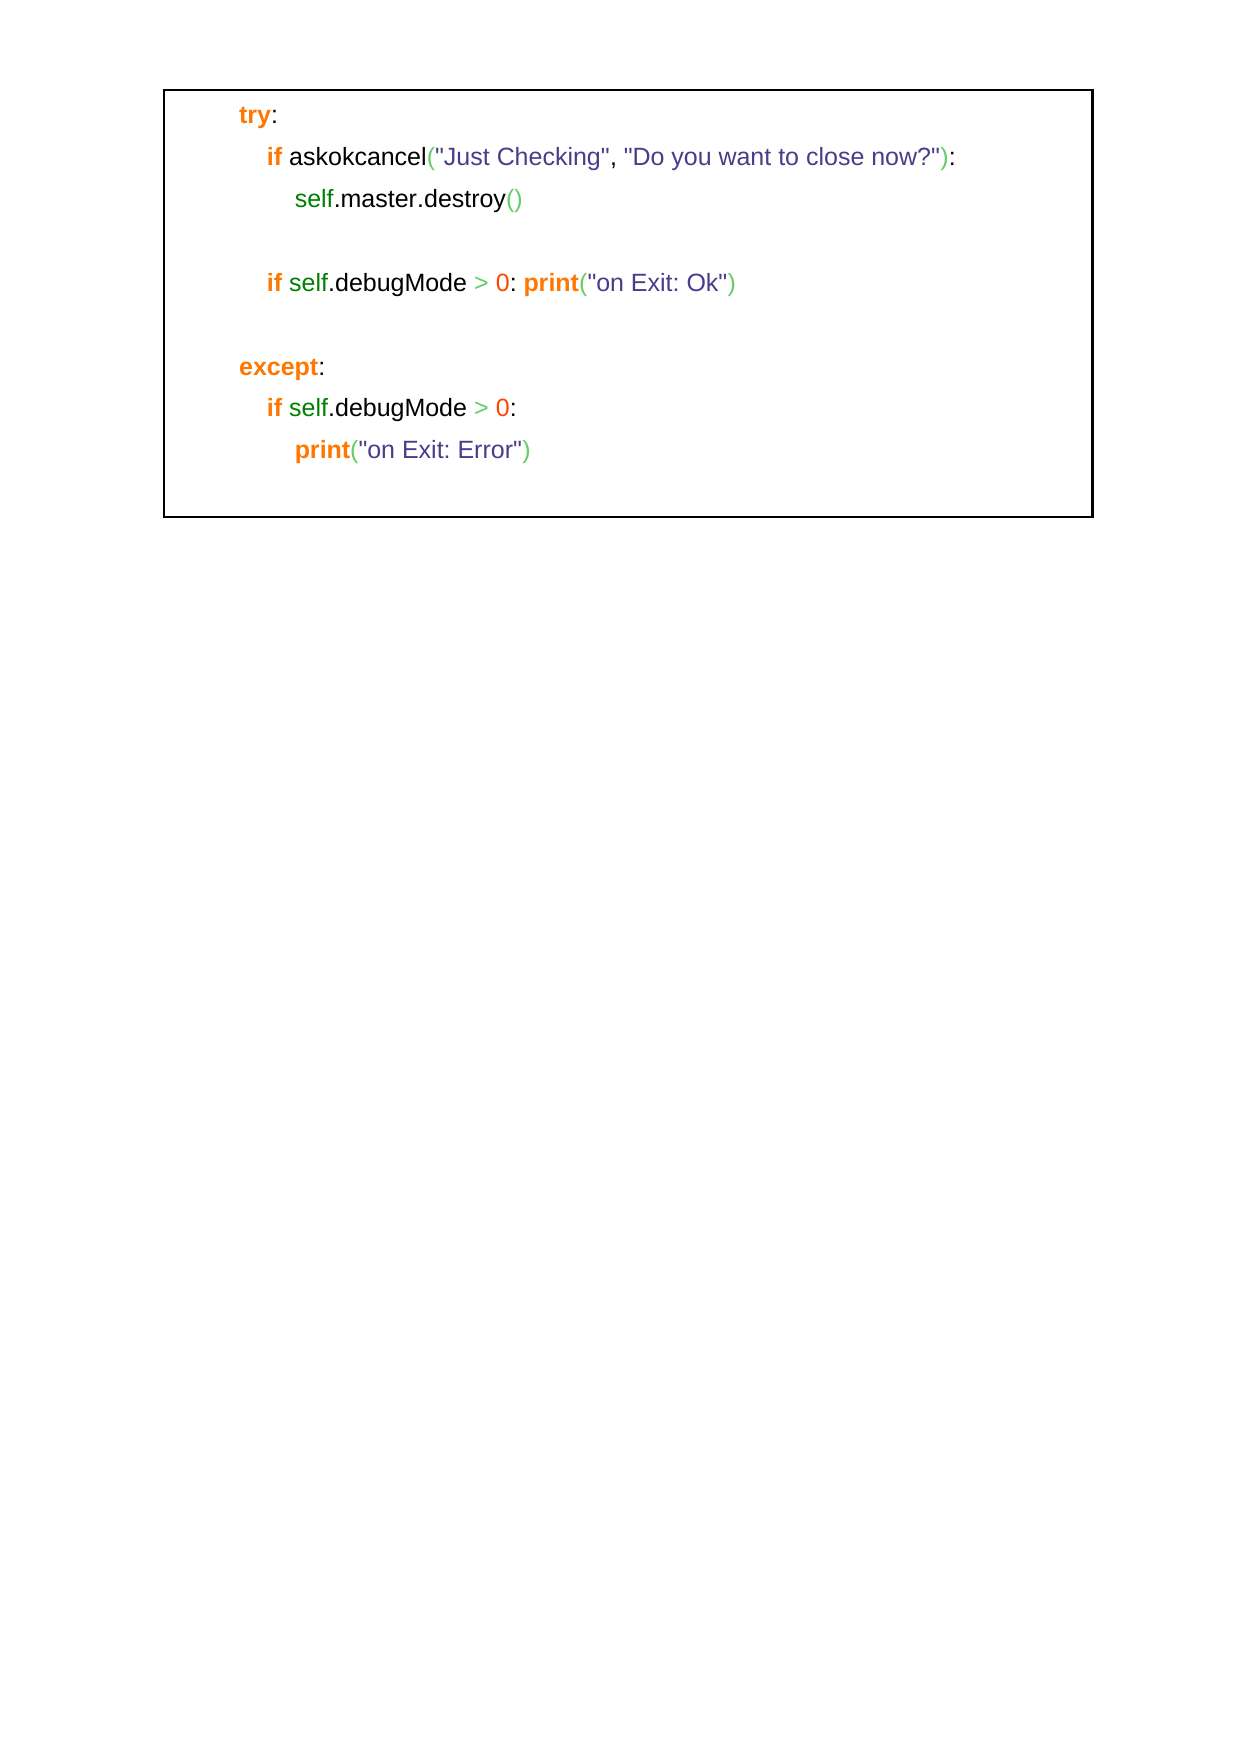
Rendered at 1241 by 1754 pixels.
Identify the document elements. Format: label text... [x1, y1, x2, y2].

table_header try: if askokcancel("Just Checking", "Do you want to close now?"): self.master.destroy() if self.debugMode > 0: print("on Exit: Ok") except: if self.debugMode > 0: print("on Exit: Error") [165, 91, 1091, 516]
